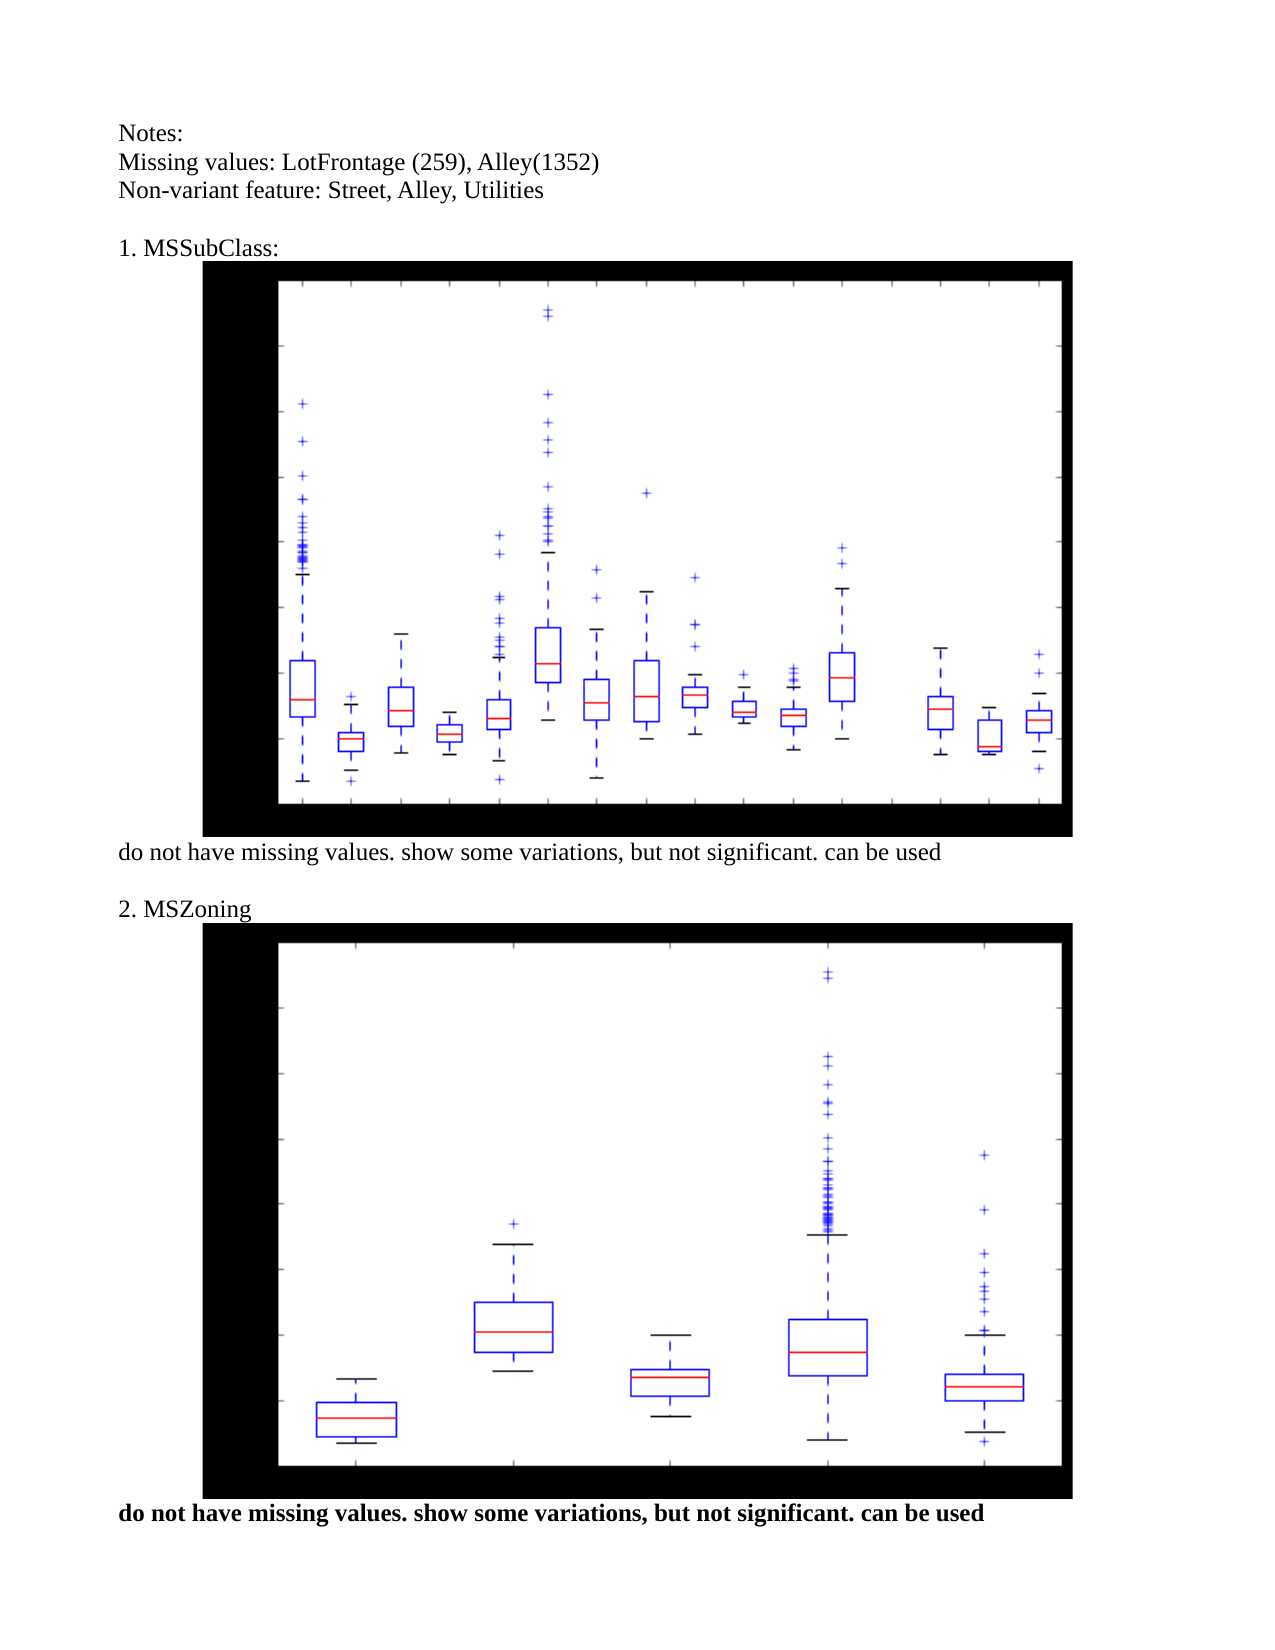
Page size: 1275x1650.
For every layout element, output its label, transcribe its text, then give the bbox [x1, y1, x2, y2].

text do not have missing values. show some variations, but not significant. can be used [118, 262, 1157, 866]
picture [202, 923, 1073, 1499]
text Non-variant feature: Street, Alley, Utilities [118, 176, 1157, 204]
picture [202, 261, 1073, 837]
text do not have missing values. show some variations, but not significant. can be used [118, 923, 1157, 1527]
text 1. MSSubClass: [118, 233, 1157, 262]
text Notes: [118, 118, 1157, 147]
text 2. MSZoning [118, 894, 1157, 923]
text Missing values: LotFrontage (259), Alley(1352) [118, 147, 1157, 176]
